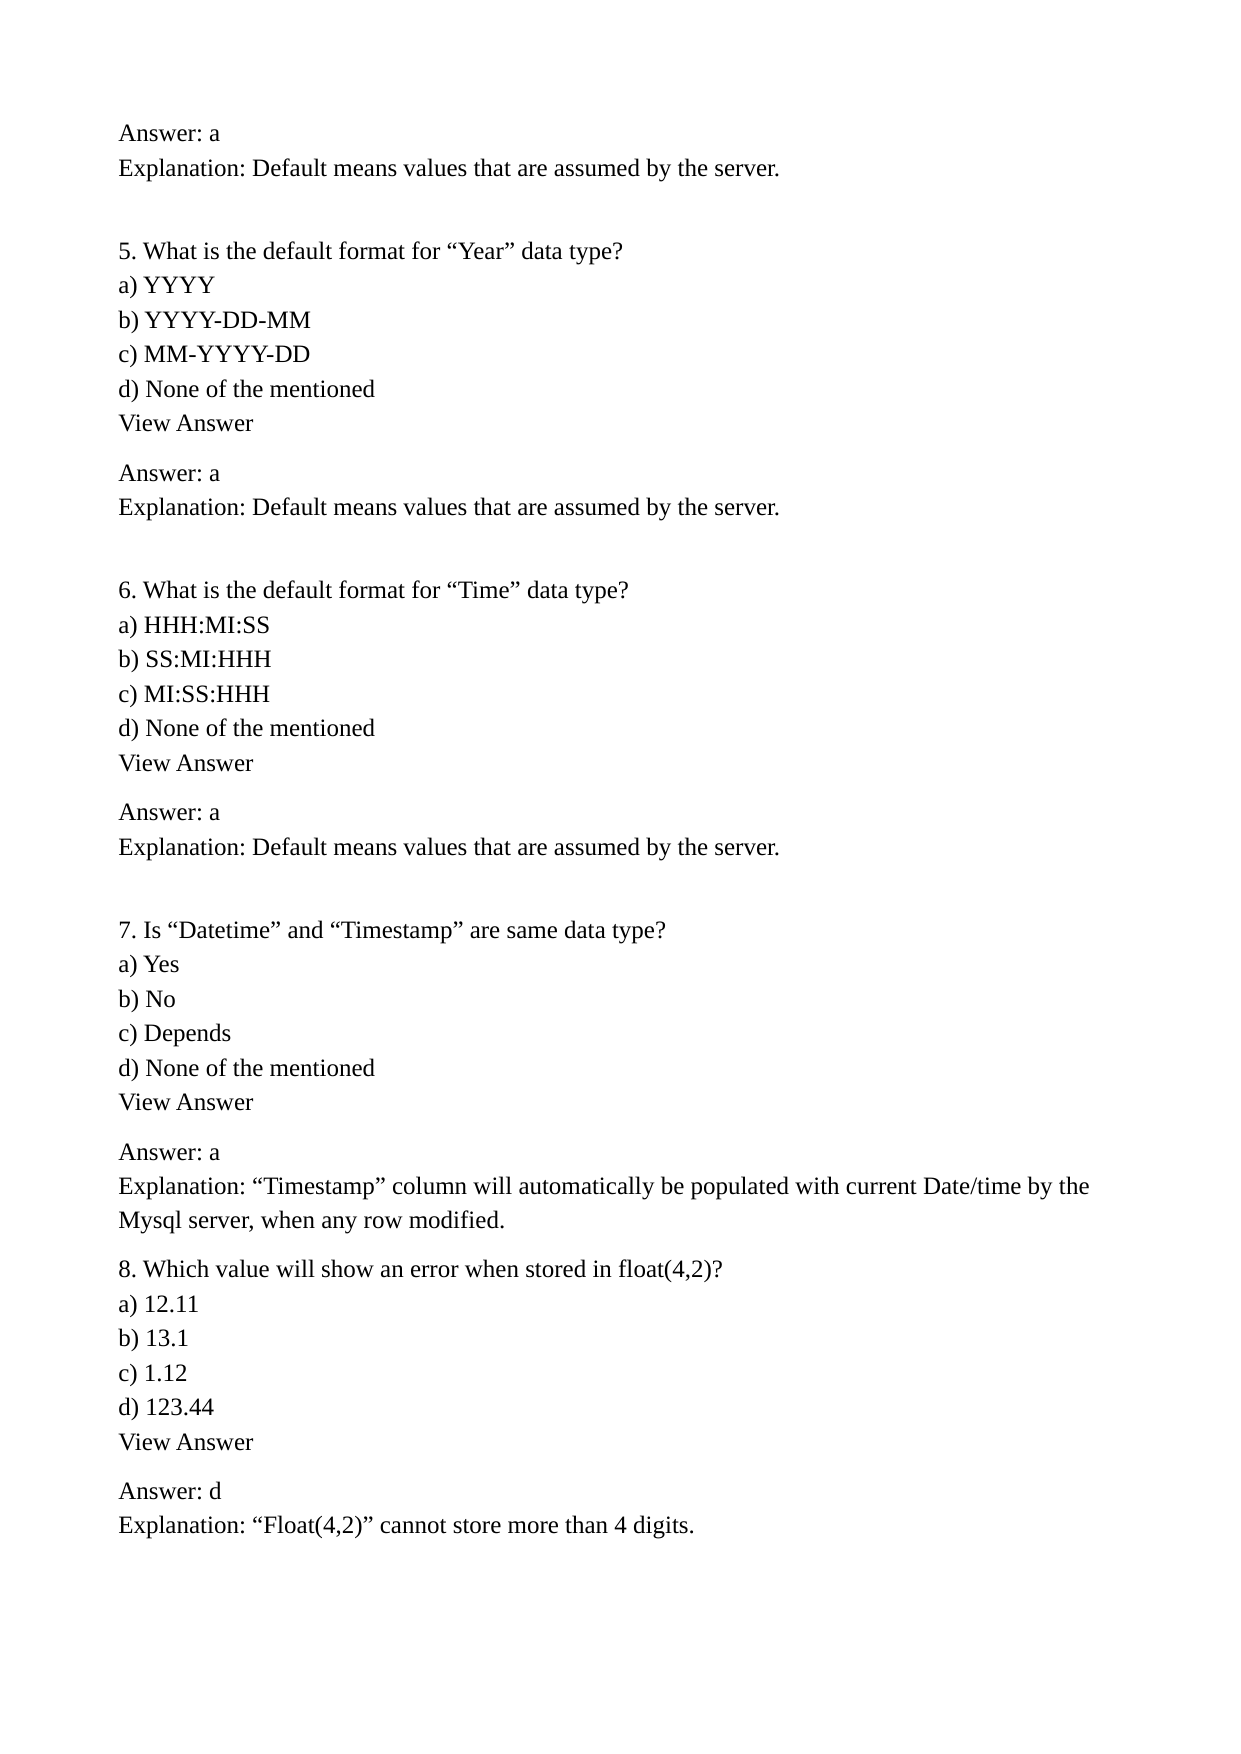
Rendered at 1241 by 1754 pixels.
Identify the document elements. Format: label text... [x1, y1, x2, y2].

text 7. Is “Datetime” and “Timestamp” are same data type? a) Yes b) No c) Depends d) None of the mentioned View Answer [118, 915, 1122, 1116]
text Answer: a Explanation: “Timestamp” column will automatically be populated with current Date/time by the Mysql server, when any row modified. [118, 1137, 1122, 1234]
text 8. Which value will show an error when stored in float(4,2)? a) 12.11 b) 13.1 c) 1.12 d) 123.44 View Answer [118, 1254, 1122, 1456]
text Answer: a Explanation: Default means values that are assumed by the server. [118, 118, 1122, 216]
text Answer: a Explanation: Default means values that are assumed by the server. [118, 458, 1122, 555]
text 6. What is the default format for “Time” data type? a) HHH:MI:SS b) SS:MI:HHH c) MI:SS:HHH d) None of the mentioned View Answer [118, 576, 1122, 777]
text Answer: d Explanation: “Float(4,2)” cannot store more than 4 digits. [118, 1476, 1122, 1539]
text 5. What is the default format for “Year” data type? a) YYYY b) YYYY-DD-MM c) MM-YYYY-DD d) None of the mentioned View Answer [118, 236, 1122, 437]
text Answer: a Explanation: Default means values that are assumed by the server. [118, 797, 1122, 895]
